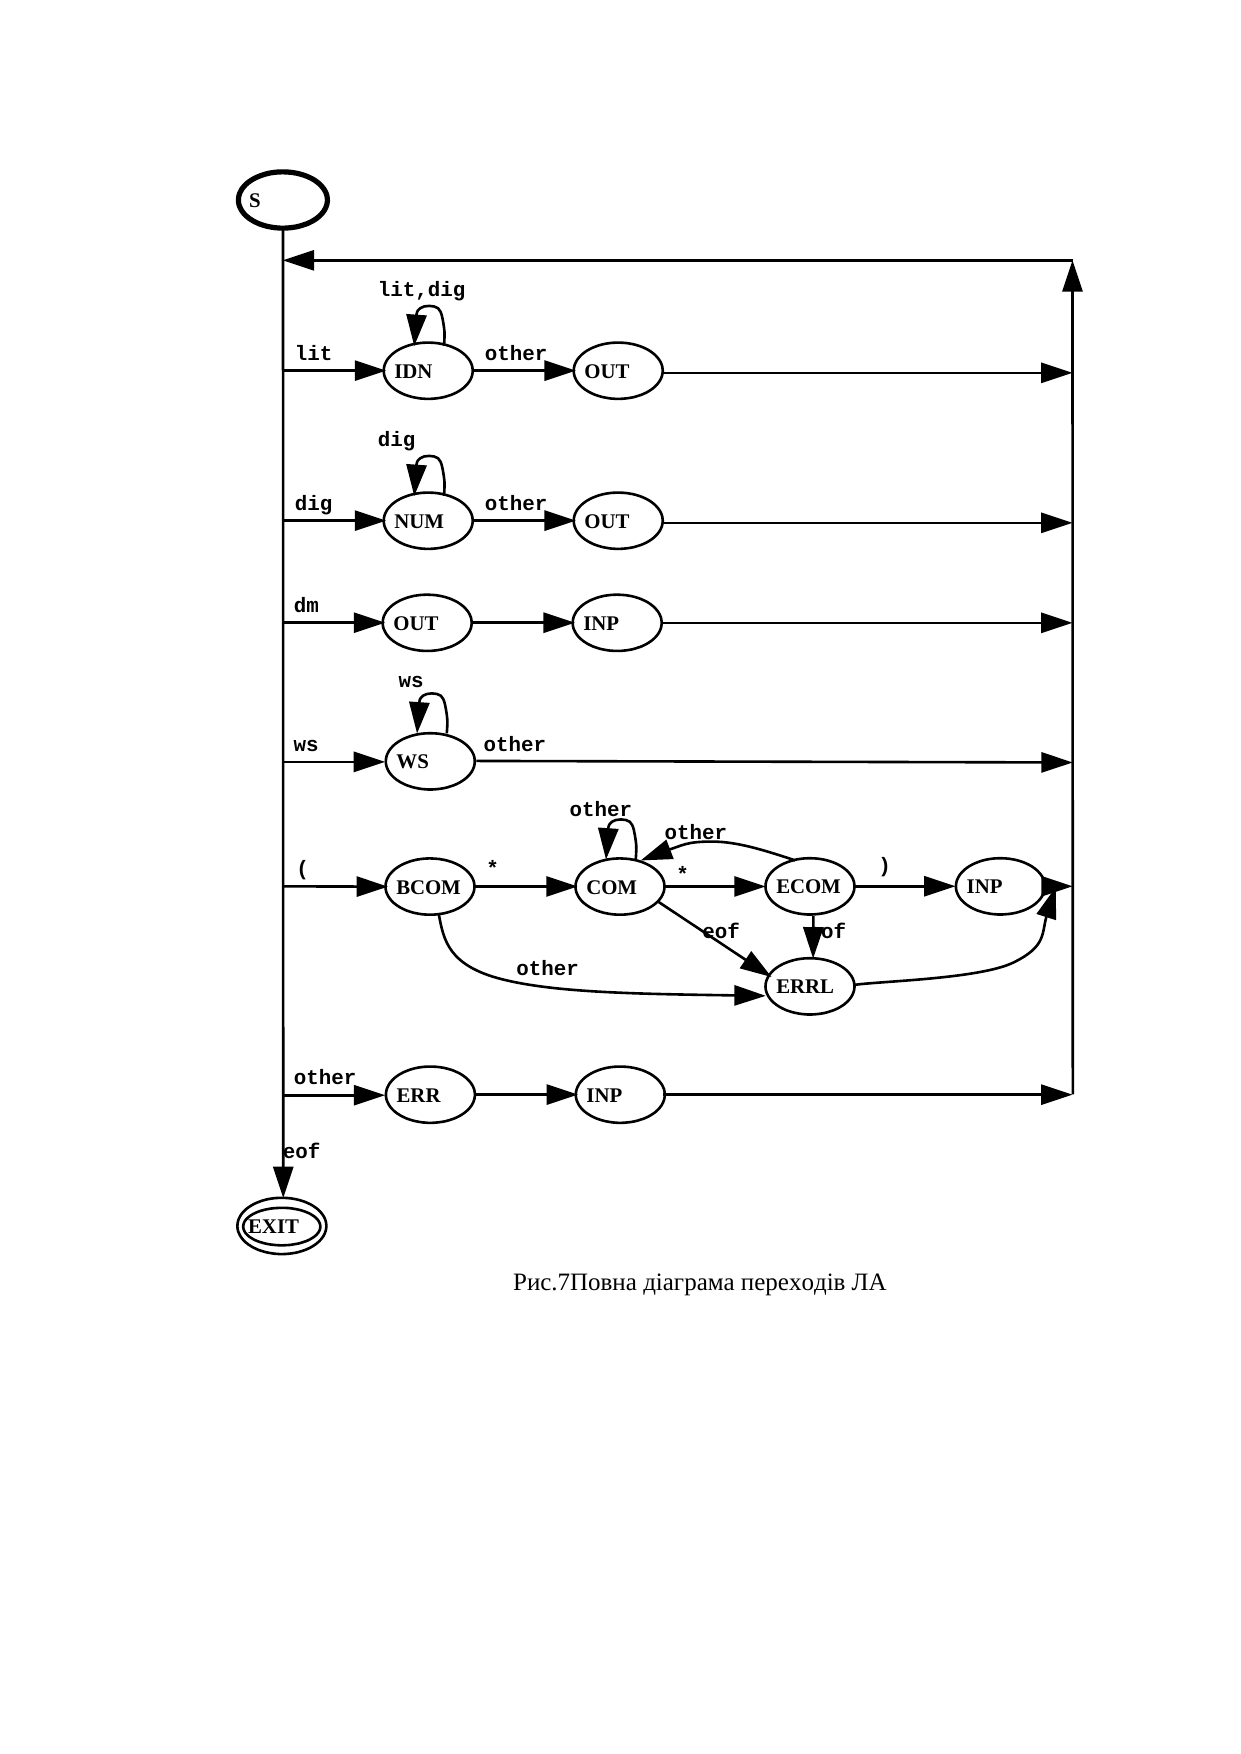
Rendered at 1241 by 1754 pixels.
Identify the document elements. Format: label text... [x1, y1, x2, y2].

list Повна діаграма переходів ЛА [148, 1267, 1162, 1295]
